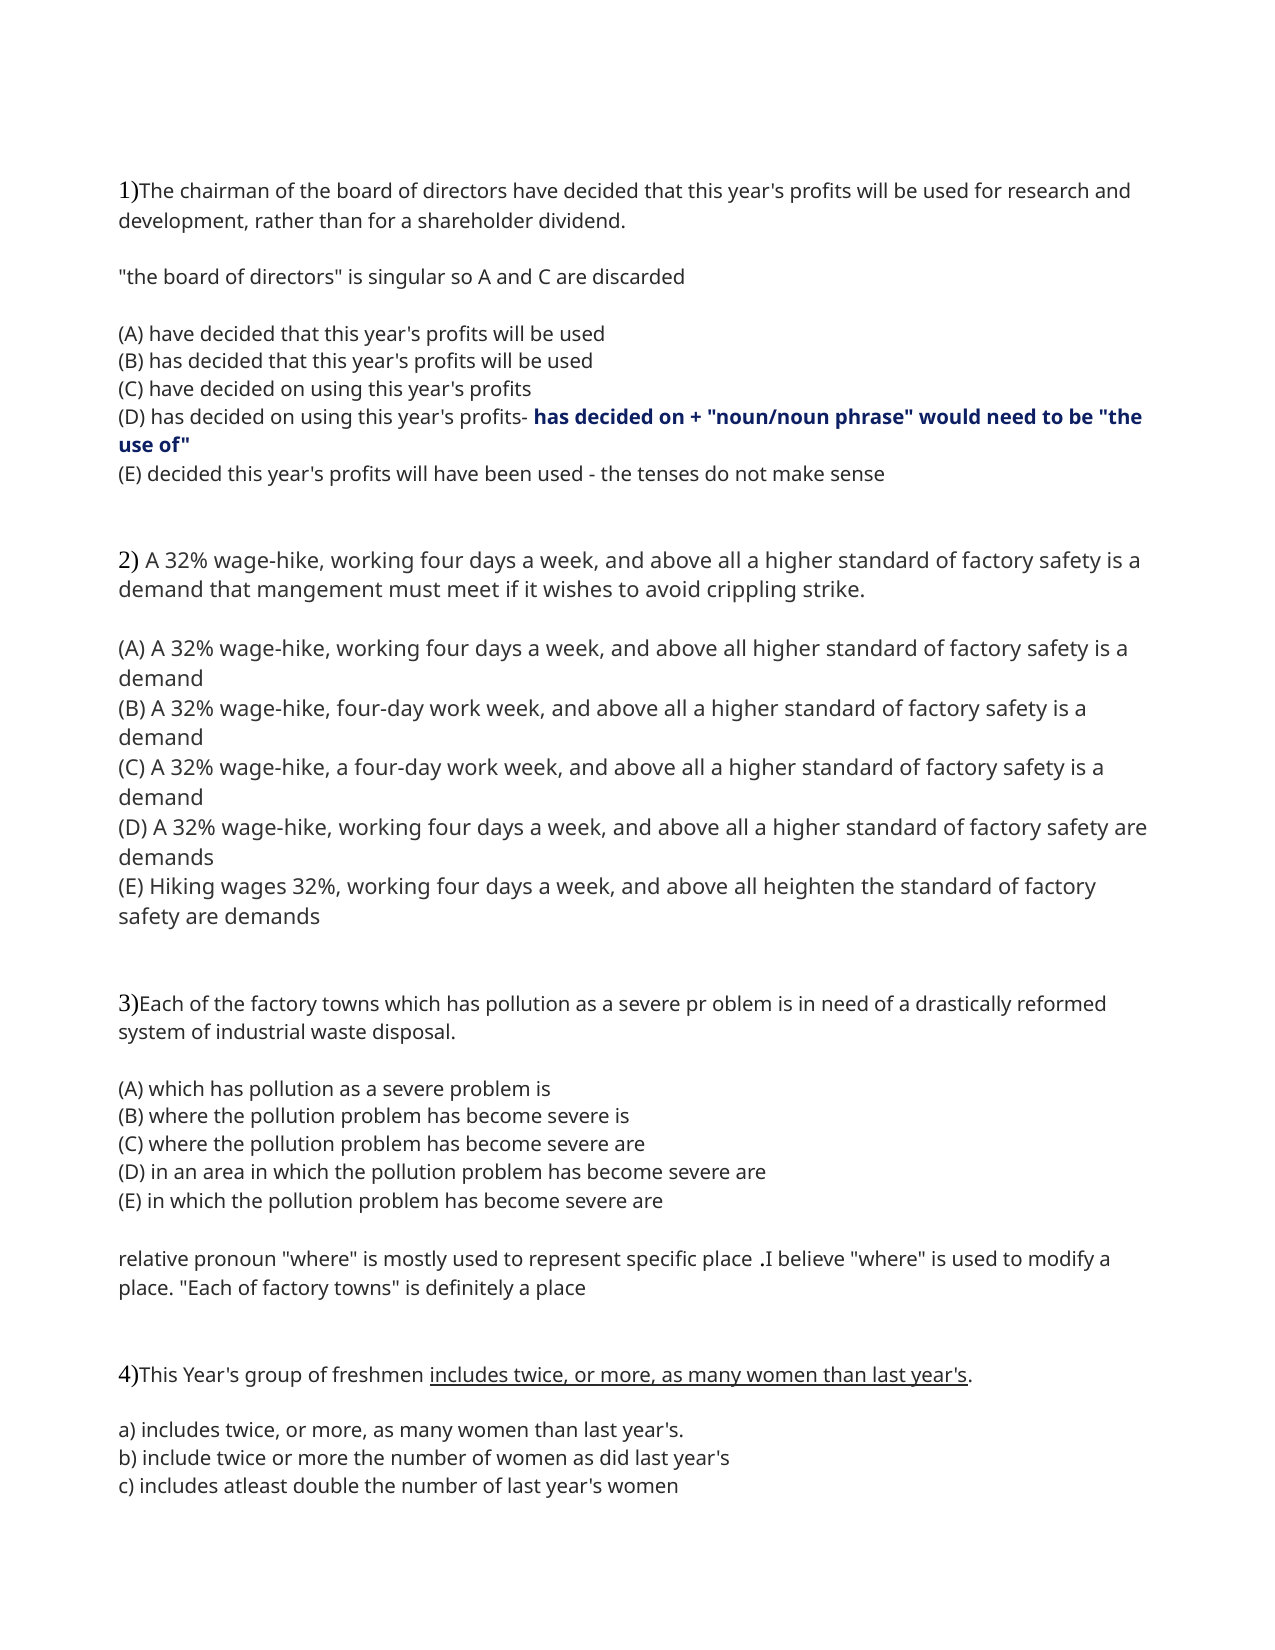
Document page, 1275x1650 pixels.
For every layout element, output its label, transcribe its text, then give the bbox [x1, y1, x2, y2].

text 3)Each of the factory towns which has pollution as a severe pr oblem is in need of a drastically reformed system of industrial waste disposal. (A) which has pollution as a severe problem is (B) where the pollution problem has become severe is (C) where the pollution problem has become severe are (D) in an area in which the pollution problem has become severe are (E) in which the pollution problem has become severe are [118, 988, 1157, 1214]
text 1)The chairman of the board of directors have decided that this year's profits will be used for research and development, rather than for a shareholder dividend. [118, 176, 1157, 234]
text relative pronoun "where" is mostly used to represent specific place .I believe "where" is used to modify a place. "Each of factory towns" is definitely a place [118, 1243, 1157, 1302]
text 2) A 32% wage-hike, working four days a week, and above all a higher standard of factory safety is a demand that mangement must meet if it wishes to avoid crippling strike. (A) A 32% wage-hike, working four days a week, and above all higher standard of factory safety is a demand (B) A 32% wage-hike, four-day work week, and above all a higher standard of factory safety is a demand (C) A 32% wage-hike, a four-day work week, and above all a higher standard of factory safety is a demand (D) A 32% wage-hike, working four days a week, and above all a higher standard of factory safety are demands (E) Hiking wages 32%, working four days a week, and above all heighten the standard of factory safety are demands [118, 545, 1157, 931]
text 4)This Year's group of freshmen includes twice, or more, as many women than last year's. a) includes twice, or more, as many women than last year's. b) include twice or more the number of women as did last year's c) includes atleast double the number of last year's women [118, 1359, 1157, 1499]
text "the board of directors" is singular so A and C are discarded (A) have decided that this year's profits will be used (B) has decided that this year's profits will be used (C) have decided on using this year's profits (D) has decided on using this year's profits- has decided on + "noun/noun phrase" would need to be "the use of" (E) decided this year's profits will have been used - the tenses do not make sense [118, 263, 1157, 487]
